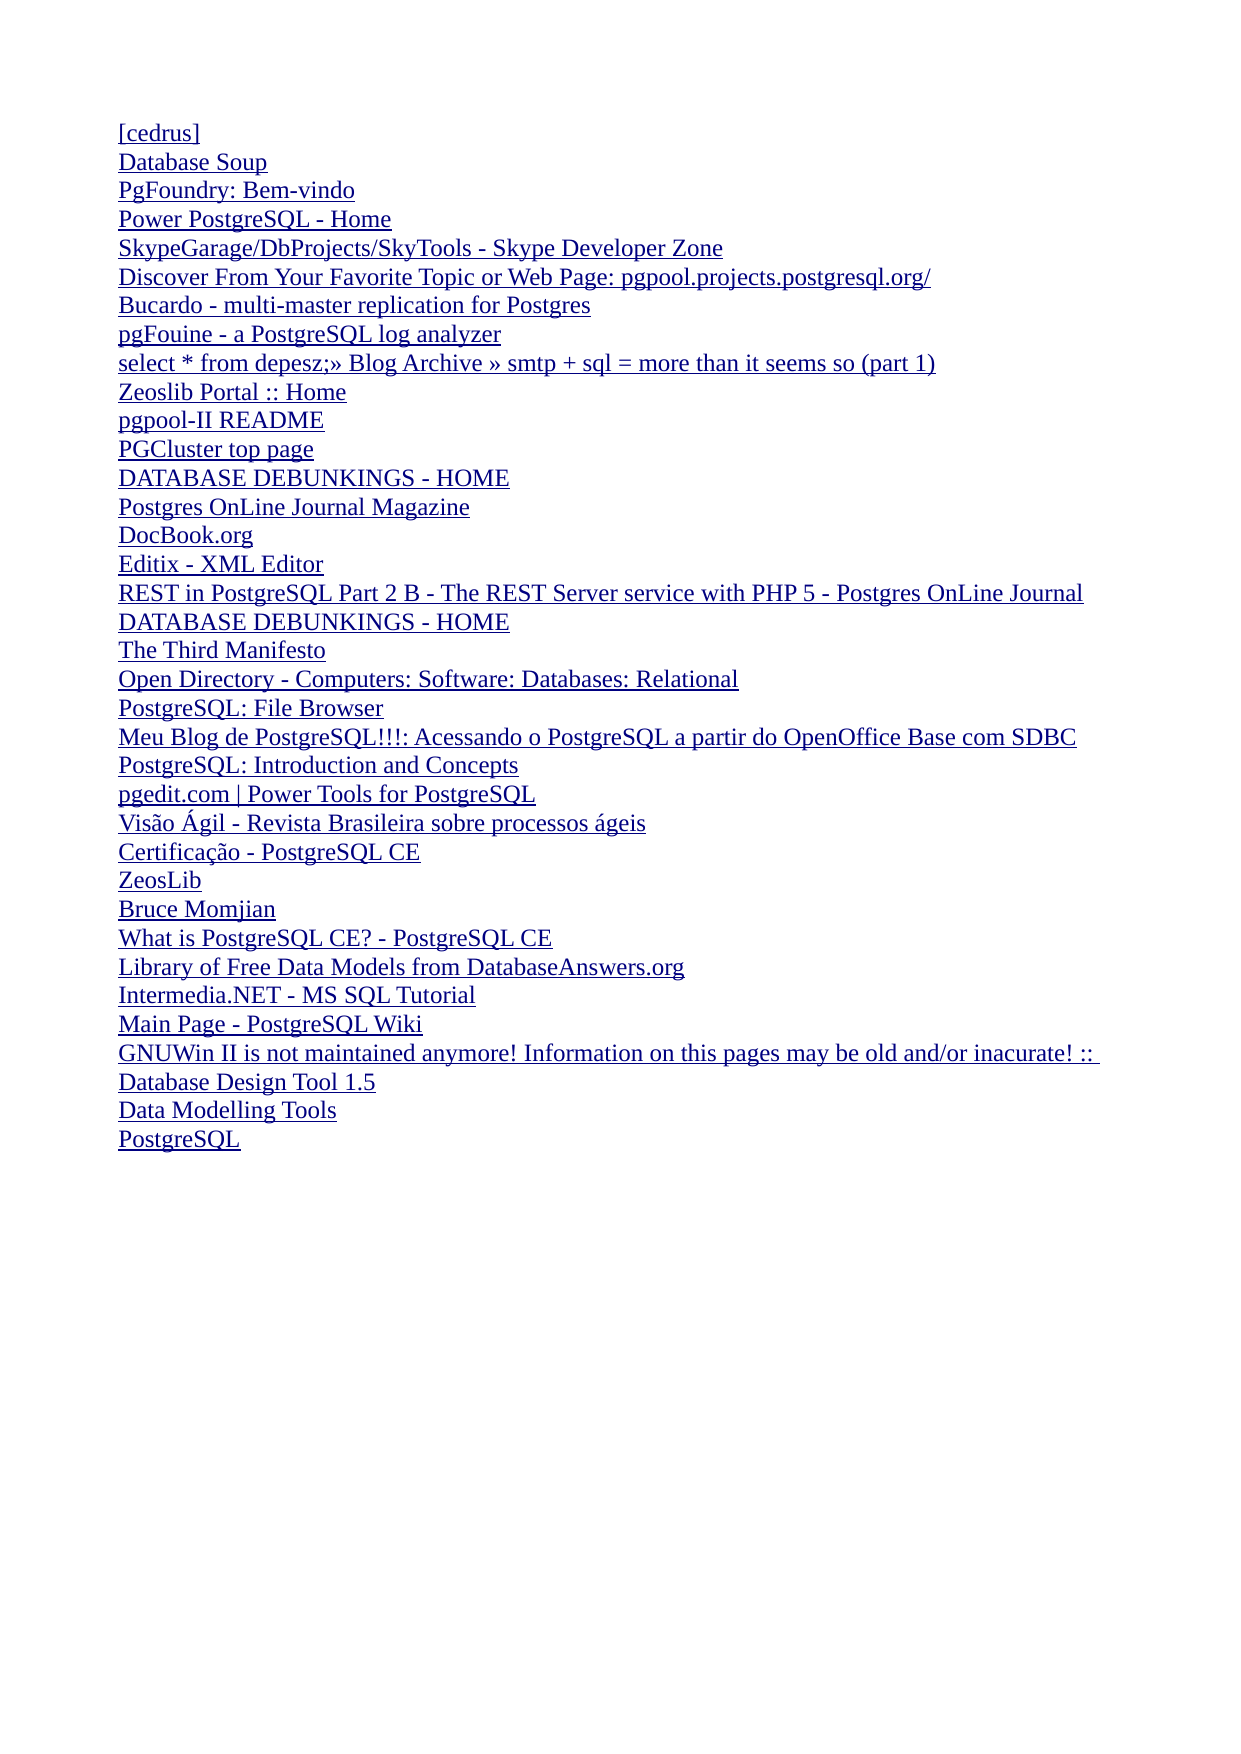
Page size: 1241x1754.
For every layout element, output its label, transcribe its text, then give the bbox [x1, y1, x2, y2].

subtitle Zeoslib Portal :: Home [118, 377, 1122, 406]
subtitle PostgreSQL [118, 1124, 1122, 1153]
subtitle select * from depesz;» Blog Archive » smtp + sql = more than it seems so (part 1) [118, 348, 1122, 377]
subtitle Visão Ágil - Revista Brasileira sobre processos ágeis [118, 808, 1122, 837]
subtitle DATABASE DEBUNKINGS - HOME [118, 463, 1122, 492]
subtitle ZeosLib [118, 866, 1122, 894]
subtitle Certificação - PostgreSQL CE [118, 837, 1122, 866]
subtitle Bruce Momjian [118, 894, 1122, 923]
subtitle Library of Free Data Models from DatabaseAnswers.org [118, 952, 1122, 981]
subtitle REST in PostgreSQL Part 2 B - The REST Server service with PHP 5 - Postgres OnLine Journal [118, 578, 1122, 607]
subtitle SkypeGarage/DbProjects/SkyTools - Skype Developer Zone [118, 233, 1122, 262]
subtitle pgpool-II README [118, 406, 1122, 434]
subtitle Power PostgreSQL - Home [118, 204, 1122, 233]
subtitle Meu Blog de PostgreSQL!!!: Acessando o PostgreSQL a partir do OpenOffice Base com SDBC [118, 722, 1122, 751]
subtitle PgFoundry: Bem-vindo [118, 176, 1122, 204]
subtitle Postgres OnLine Journal Magazine [118, 492, 1122, 521]
subtitle pgFouine - a PostgreSQL log analyzer [118, 319, 1122, 348]
subtitle pgedit.com | Power Tools for PostgreSQL [118, 779, 1122, 808]
subtitle What is PostgreSQL CE? - PostgreSQL CE [118, 923, 1122, 952]
subtitle Intermedia.NET - MS SQL Tutorial [118, 981, 1122, 1009]
subtitle The Third Manifesto [118, 636, 1122, 664]
subtitle Bucardo - multi-master replication for Postgres [118, 291, 1122, 319]
subtitle Open Directory - Computers: Software: Databases: Relational [118, 664, 1122, 693]
subtitle Editix - XML Editor [118, 549, 1122, 578]
subtitle Data Modelling Tools [118, 1096, 1122, 1124]
subtitle Main Page - PostgreSQL Wiki [118, 1009, 1122, 1038]
subtitle PostgreSQL: File Browser [118, 693, 1122, 722]
subtitle GNUWin II is not maintained anymore! Information on this pages may be old and/or inacurate! :: Database Design Tool 1.5 [118, 1038, 1122, 1096]
subtitle PGCluster top page [118, 434, 1122, 463]
subtitle DocBook.org [118, 521, 1122, 549]
subtitle Database Soup [118, 147, 1122, 176]
subtitle PostgreSQL: Introduction and Concepts [118, 751, 1122, 779]
subtitle Discover From Your Favorite Topic or Web Page: pgpool.projects.postgresql.org/ [118, 262, 1122, 291]
subtitle [cedrus] [118, 118, 1122, 147]
subtitle DATABASE DEBUNKINGS - HOME [118, 607, 1122, 636]
